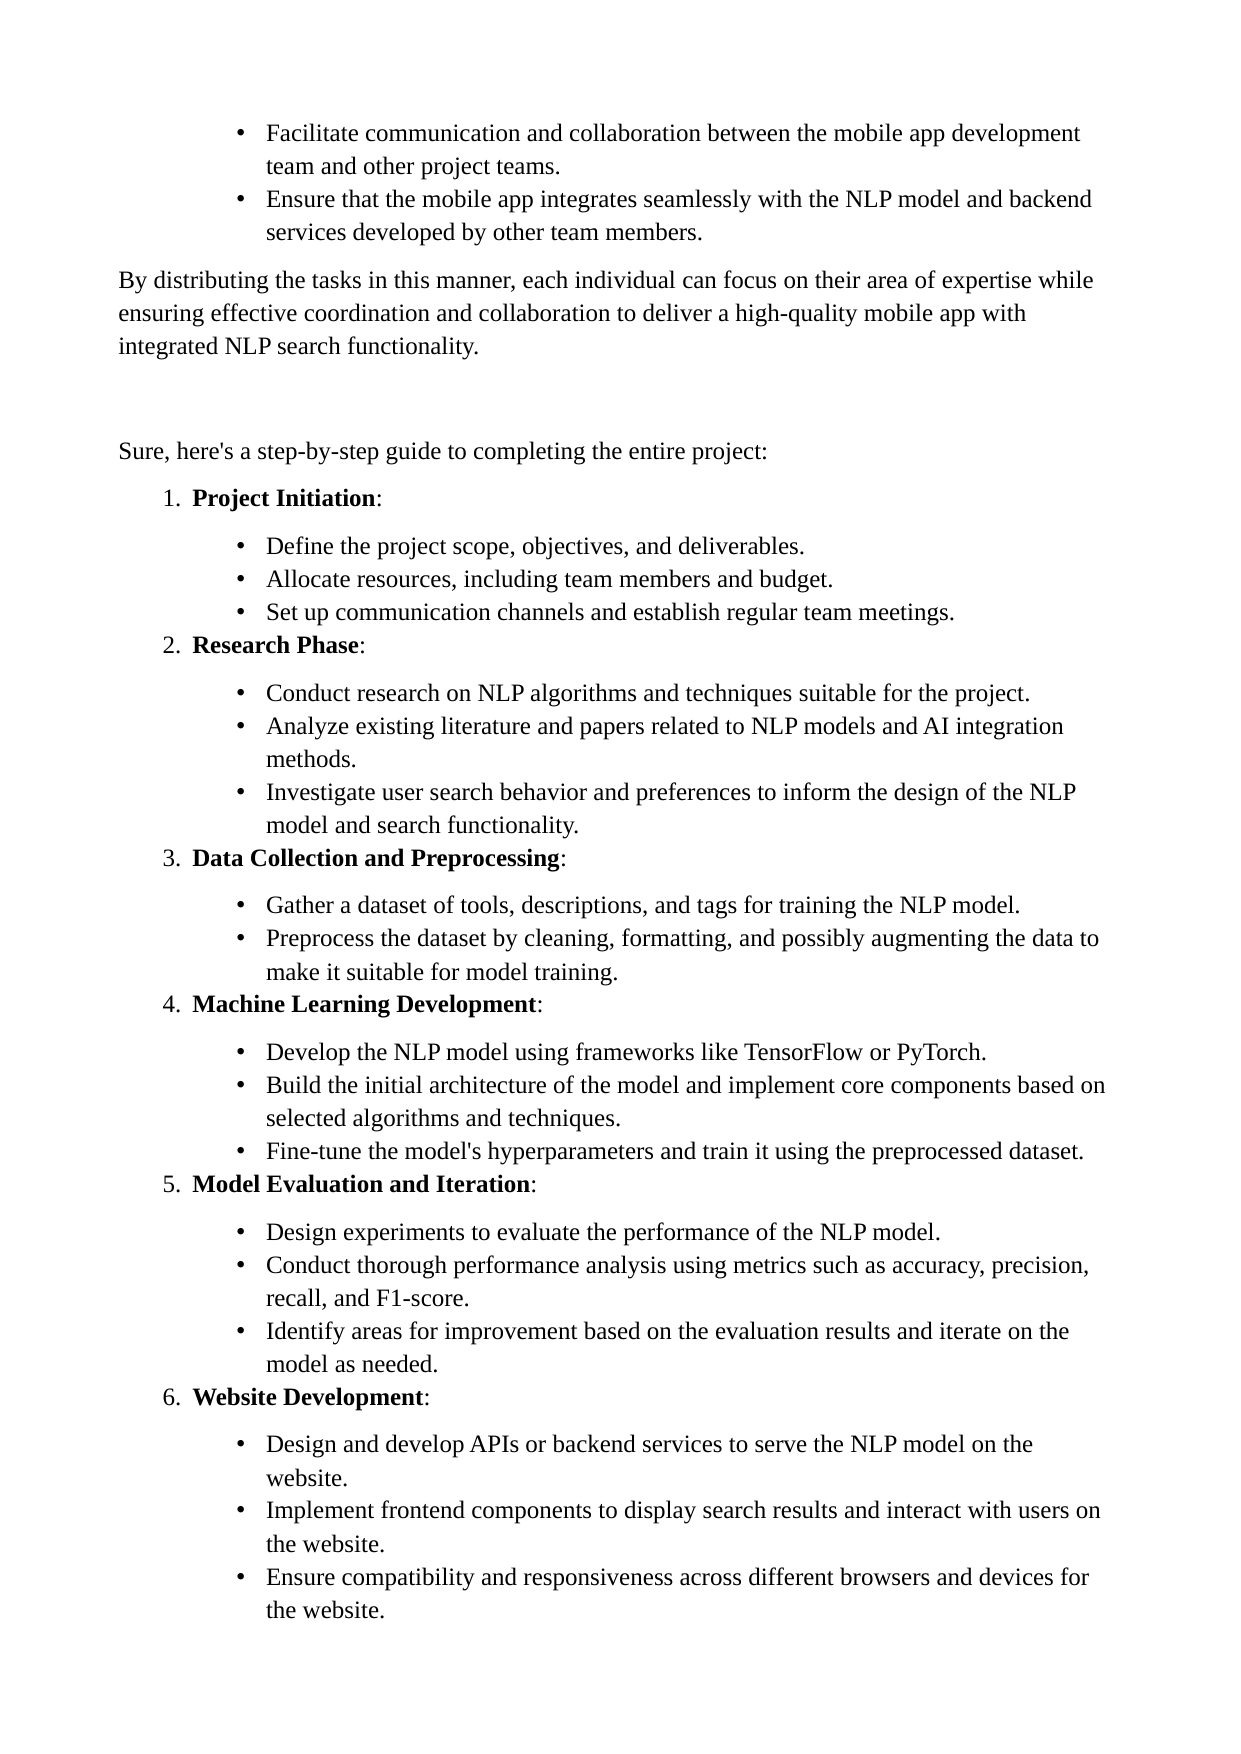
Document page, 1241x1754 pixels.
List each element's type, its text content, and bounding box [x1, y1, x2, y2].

list Model Evaluation and Iteration: [162, 1169, 1122, 1198]
list Research Phase: [162, 630, 1122, 659]
list Analyze existing literature and papers related to NLP models and AI integration methods. [236, 711, 1122, 773]
list Ensure compatibility and responsiveness across different browsers and devices for the website. [236, 1562, 1122, 1623]
list Set up communication channels and establish regular team meetings. [236, 597, 1122, 626]
list Design and develop APIs or backend services to serve the NLP model on the website. [236, 1429, 1122, 1491]
list Data Collection and Preprocessing: [162, 843, 1122, 872]
list Develop the NLP model using frameworks like TensorFlow or PyTorch. [236, 1037, 1122, 1066]
list Define the project scope, objectives, and deliverables. [236, 531, 1122, 560]
list Allocate resources, including team members and budget. [236, 564, 1122, 593]
list Implement frontend components to display search results and interact with users on the website. [236, 1496, 1122, 1557]
list Fine-tune the model's hyperparameters and train it using the preprocessed dataset. [236, 1136, 1122, 1165]
list Project Initiation: [162, 483, 1122, 512]
list Website Development: [162, 1382, 1122, 1411]
list Build the initial architecture of the model and implement core components based on selected algorithms and techniques. [236, 1070, 1122, 1132]
list Conduct thorough performance analysis using metrics such as accuracy, precision, recall, and F1-score. [236, 1250, 1122, 1312]
text By distributing the tasks in this manner, each individual can focus on their area of expertise while ensuring effective coordination and collaboration to deliver a high-quality mobile app with integrated NLP search functionality. [118, 265, 1122, 359]
text Sure, here's a step-by-step guide to completing the entire project: [118, 436, 1122, 465]
list Investigate user search behavior and preferences to inform the design of the NLP model and search functionality. [236, 777, 1122, 839]
list Preprocess the dataset by cleaning, formatting, and possibly augmenting the data to make it suitable for model training. [236, 923, 1122, 985]
list Ensure that the mobile app integrates seamlessly with the NLP model and backend services developed by other team members. [236, 184, 1122, 246]
list Machine Learning Development: [162, 989, 1122, 1018]
list Gather a dataset of tools, descriptions, and tags for training the NLP model. [236, 891, 1122, 919]
list Identify areas for improvement based on the evaluation results and iterate on the model as needed. [236, 1316, 1122, 1378]
list Facilitate communication and collaboration between the mobile app development team and other project teams. [236, 118, 1122, 180]
list Conduct research on NLP algorithms and techniques suitable for the project. [236, 678, 1122, 707]
list Design experiments to evaluate the performance of the NLP model. [236, 1217, 1122, 1246]
